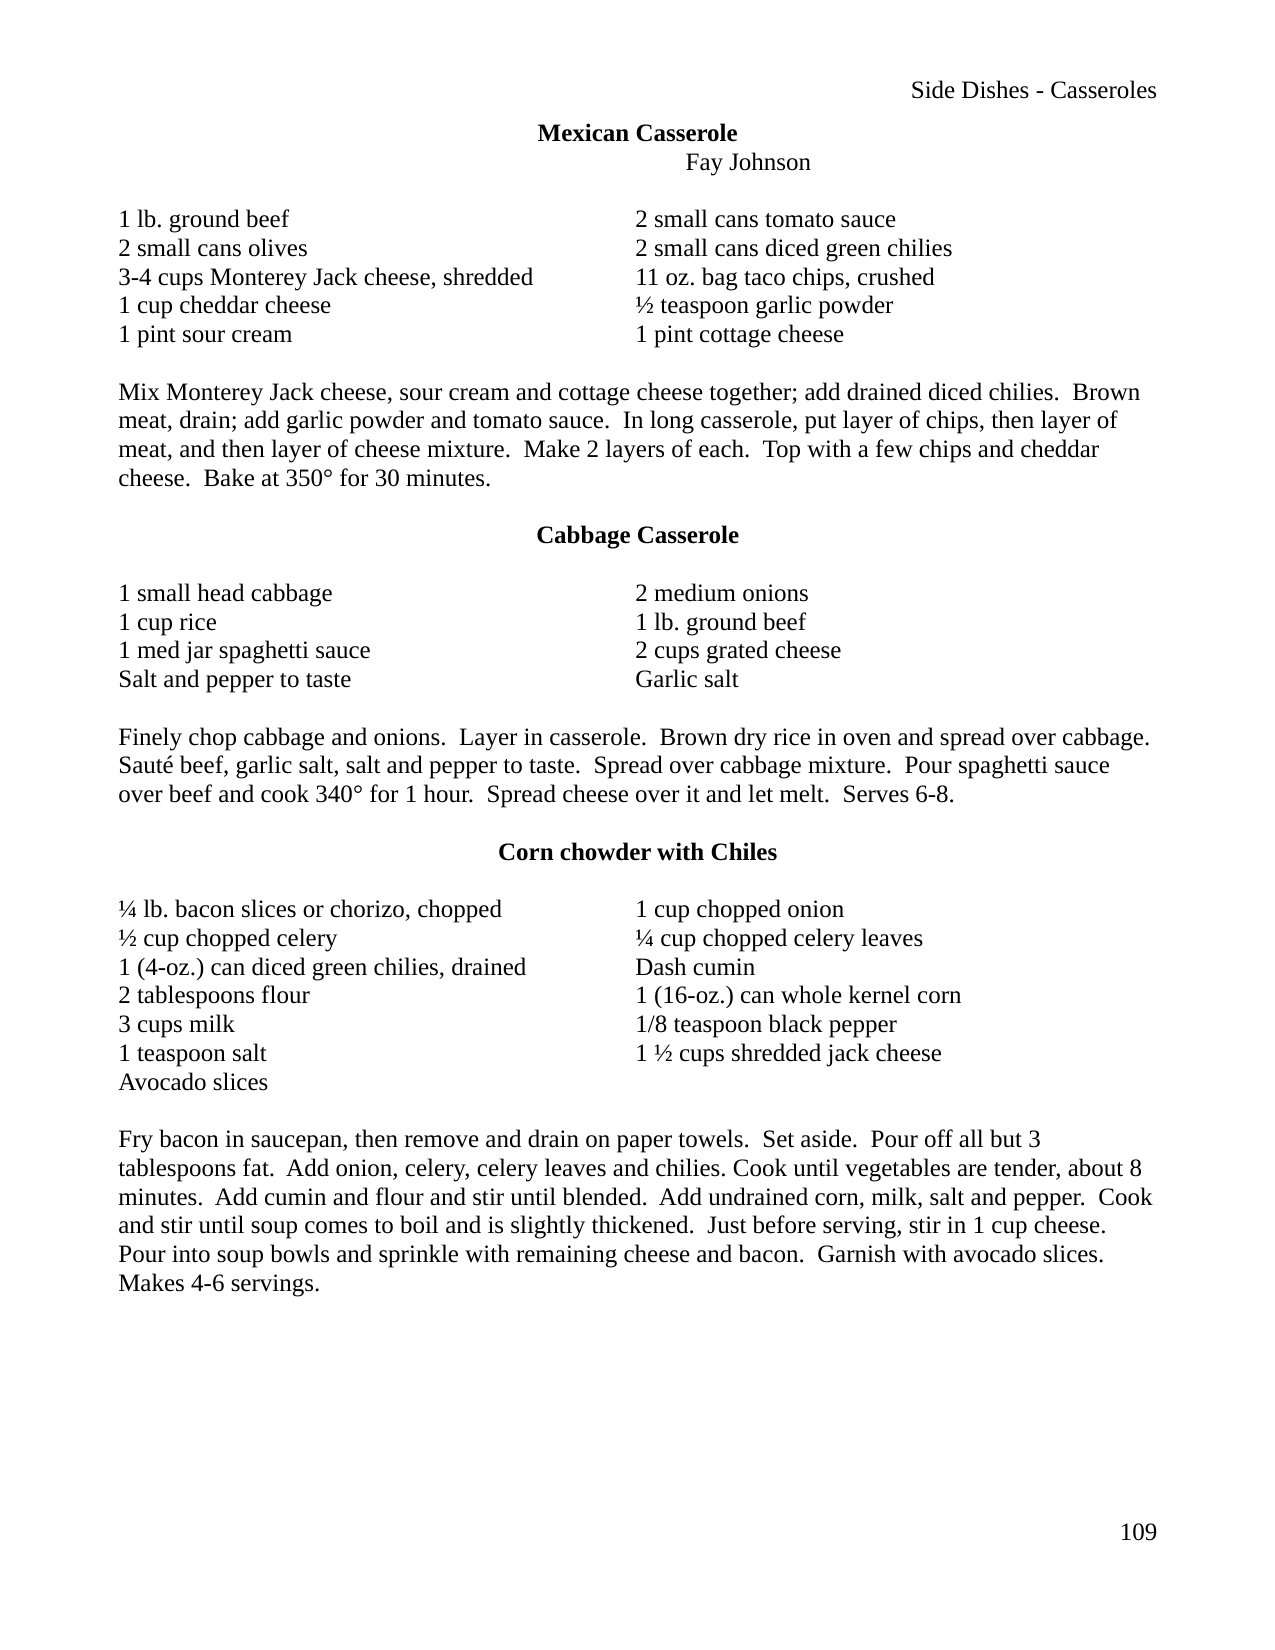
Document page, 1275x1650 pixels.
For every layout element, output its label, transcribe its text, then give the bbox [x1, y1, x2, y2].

text Fry bacon in saucepan, then remove and drain on paper towels. Set aside. Pour off all but 3 tablespoons fat. Add onion, celery, celery leaves and chilies. Cook until vegetables are tender, about 8 minutes. Add cumin and flour and stir until blended. Add undrained corn, milk, salt and pepper. Cook and stir until soup comes to boil and is slightly thickened. Just before serving, stir in 1 cup cheese. Pour into soup bowls and sprinkle with remaining cheese and bacon. Garnish with avocado slices. Makes 4-6 servings. [118, 1124, 1157, 1297]
text 3-4 cups Monterey Jack cheese, shredded 11 oz. bag taco chips, crushed [118, 262, 1157, 291]
text Avocado slices [118, 1067, 1157, 1096]
text 2 small cans olives 2 small cans diced green chilies [118, 233, 1157, 262]
text Cabbage Casserole [118, 521, 1157, 549]
text 1 cup rice 1 lb. ground beef [118, 607, 1157, 636]
text 1 cup cheddar cheese ½ teaspoon garlic powder [118, 291, 1157, 319]
text 3 cups milk 1/8 teaspoon black pepper [118, 1009, 1157, 1038]
text Salt and pepper to taste Garlic salt [118, 664, 1157, 693]
text Finely chop cabbage and onions. Layer in casserole. Brown dry rice in oven and spread over cabbage. Sauté beef, garlic salt, salt and pepper to taste. Spread over cabbage mixture. Pour spaghetti sauce over beef and cook 340° for 1 hour. Spread cheese over it and let melt. Serves 6-8. [118, 722, 1157, 808]
text Fay Johnson [266, 147, 1157, 176]
text 1 med jar spaghetti sauce 2 cups grated cheese [118, 636, 1157, 664]
text 1 pint sour cream 1 pint cottage cheese [118, 319, 1157, 348]
text Mexican Casserole [118, 118, 1157, 147]
text 1 teaspoon salt 1 ½ cups shredded jack cheese [118, 1038, 1157, 1067]
text 1 (4-oz.) can diced green chilies, drained Dash cumin [118, 952, 1157, 981]
text 1 lb. ground beef 2 small cans tomato sauce [118, 204, 1157, 233]
text Mix Monterey Jack cheese, sour cream and cottage cheese together; add drained diced chilies. Brown meat, drain; add garlic powder and tomato sauce. In long casserole, put layer of chips, then layer of meat, and then layer of cheese mixture. Make 2 layers of each. Top with a few chips and cheddar cheese. Bake at 350° for 30 minutes. [118, 377, 1157, 492]
text ½ cup chopped celery ¼ cup chopped celery leaves [118, 923, 1157, 952]
text Corn chowder with Chiles [118, 837, 1157, 866]
text 1 small head cabbage 2 medium onions [118, 578, 1157, 607]
text ¼ lb. bacon slices or chorizo, chopped 1 cup chopped onion [118, 894, 1157, 923]
text 2 tablespoons flour 1 (16-oz.) can whole kernel corn [118, 981, 1157, 1009]
